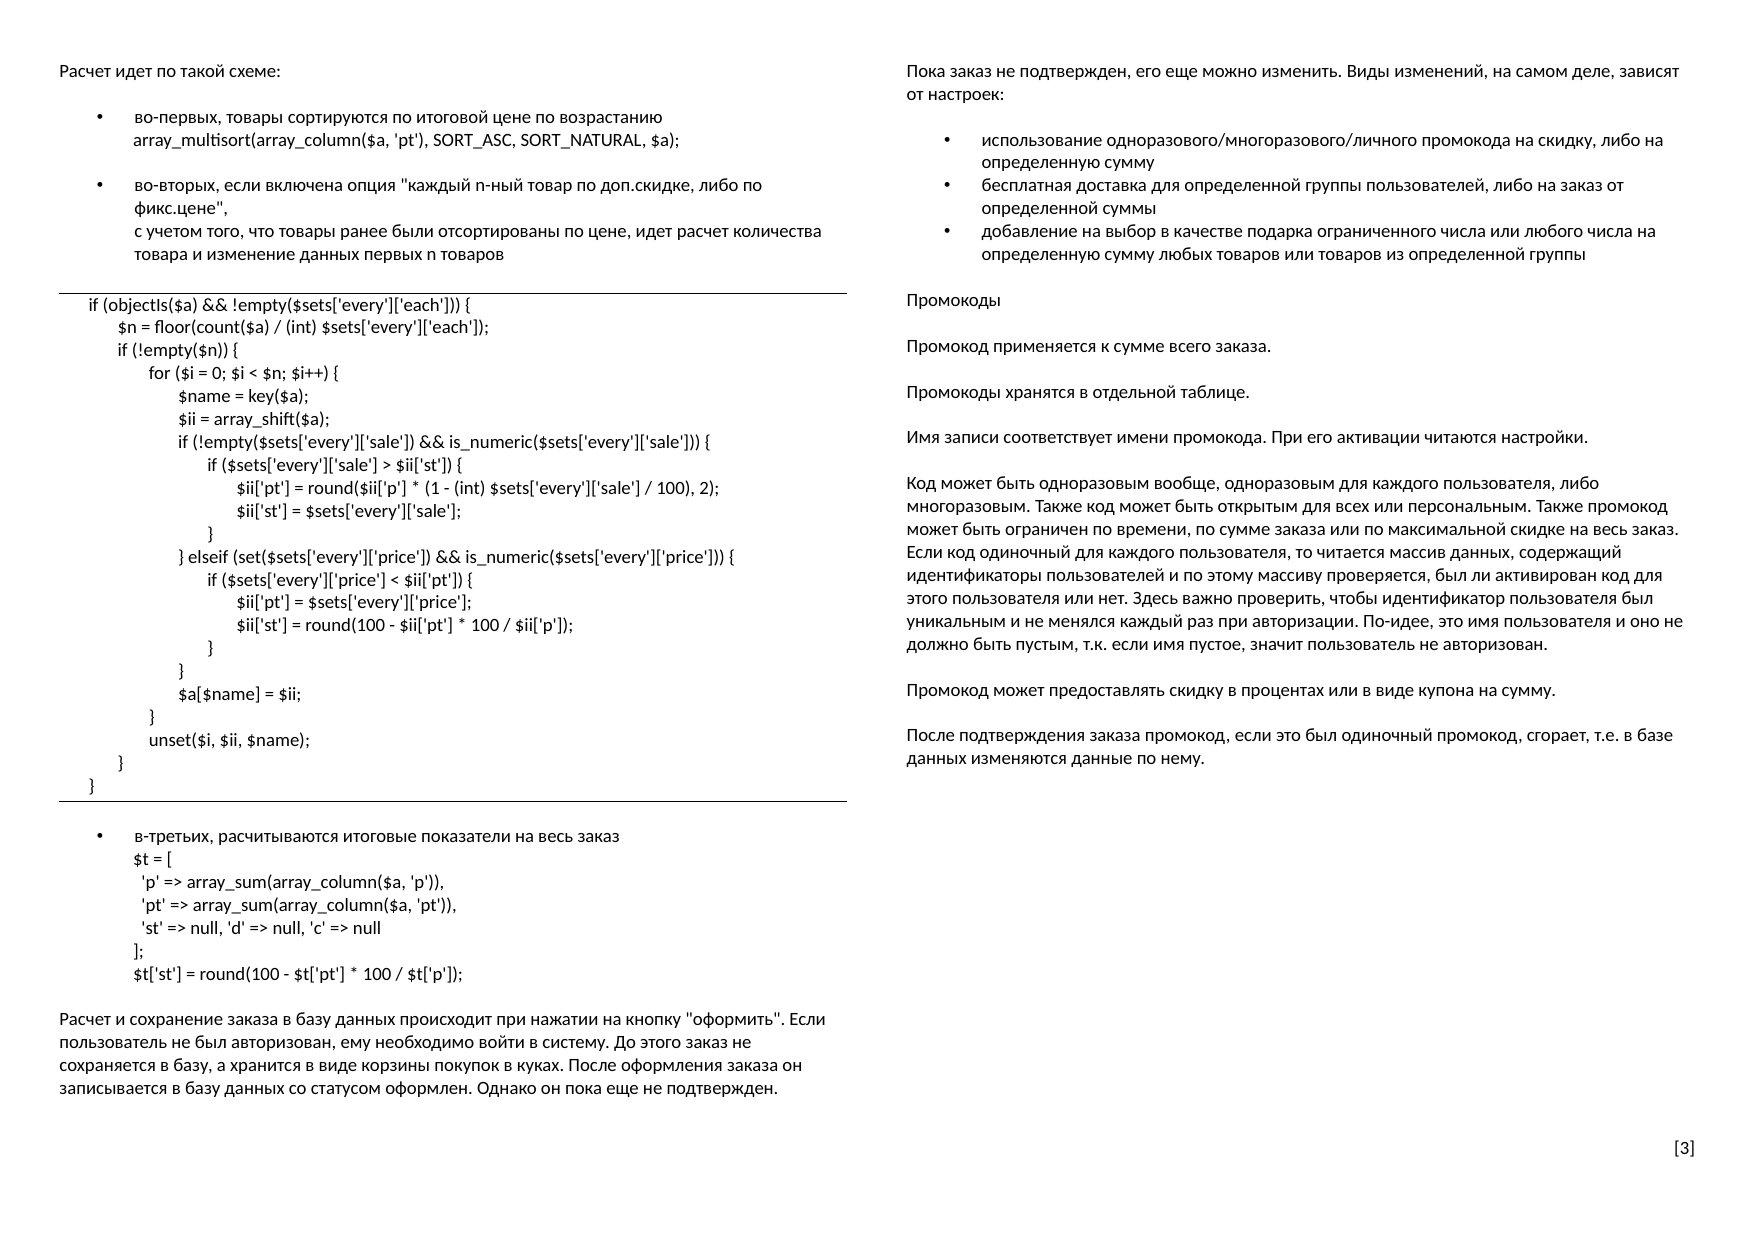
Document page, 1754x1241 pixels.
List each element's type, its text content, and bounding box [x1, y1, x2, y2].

text } [59, 636, 847, 659]
text Промокоды [906, 288, 1695, 311]
text $n = floor(count($a) / (int) $sets['every']['each']); [59, 316, 847, 338]
text Промокод может предоставлять скидку в процентах или в виде купона на сумму. [906, 678, 1695, 701]
text if (objectIs($a) && !empty($sets['every']['each'])) { [59, 294, 847, 316]
text ]; [59, 939, 847, 962]
text Промокод применяется к сумме всего заказа. [906, 334, 1695, 357]
text $ii['pt'] = round($ii['p'] * (1 - (int) $sets['every']['sale'] / 100), 2); [59, 476, 847, 499]
text if ($sets['every']['sale'] > $ii['st']) { [59, 453, 847, 476]
text } [59, 659, 847, 682]
text if (!empty($n)) { [59, 338, 847, 361]
text Код может быть одноразовым вообще, одноразовым для каждого пользователя, либо многоразовым. Также код может быть открытым для всех или персональным. Также промокод может быть ограничен по времени, по сумме заказа или по максимальной скидке на весь заказ. Если код одиночный для каждого пользователя, то читается массив данных, содержащий идентификаторы пользователей и по этому массиву проверяется, был ли активирован код для этого пользователя или нет. Здесь важно проверить, чтобы идентификатор пользователя был уникальным и не менялся каждый раз при авторизации. По-идее, это имя пользователя и оно не должно быть пустым, т.к. если имя пустое, значит пользователь не авторизован. [906, 472, 1695, 655]
list во-первых, товары сортируются по итоговой цене по возрастанию [97, 105, 847, 128]
text $ii['st'] = $sets['every']['sale']; [59, 499, 847, 522]
text } [59, 774, 847, 801]
list использование одноразового/многоразового/личного промокода на скидку, либо на определенную сумму [944, 128, 1695, 174]
text } elseif (set($sets['every']['price']) && is_numeric($sets['every']['price'])) { [59, 545, 847, 568]
text Имя записи соответствует имени промокода. При его активации читаются настройки. [906, 426, 1695, 449]
text for ($i = 0; $i < $n; $i++) { [59, 361, 847, 384]
text Промокоды хранятся в отдельной таблице. [906, 380, 1695, 403]
text $t = [ [59, 847, 847, 870]
text if (!empty($sets['every']['sale']) && is_numeric($sets['every']['sale'])) { [59, 430, 847, 453]
text После подтверждения заказа промокод, если это был одиночный промокод, сгорает, т.е. в базе данных изменяются данные по нему. [906, 724, 1695, 769]
text $ii = array_shift($a); [59, 407, 847, 430]
text $ii['pt'] = $sets['every']['price']; [59, 591, 847, 613]
text Пока заказ не подтвержден, его еще можно изменить. Виды изменений, на самом деле, зависят от настроек: [906, 59, 1695, 105]
text 'pt' => array_sum(array_column($a, 'pt')), [59, 893, 847, 916]
text 'p' => array_sum(array_column($a, 'p')), [59, 870, 847, 893]
list в-третьих, расчитываются итоговые показатели на весь заказ [97, 824, 847, 847]
text $name = key($a); [59, 384, 847, 407]
text $a[$name] = $ii; [59, 682, 847, 705]
text [3] [906, 1136, 1695, 1159]
text } [59, 522, 847, 545]
list бесплатная доставка для определенной группы пользователей, либо на заказ от определенной суммы [944, 174, 1695, 219]
text $ii['st'] = round(100 - $ii['pt'] * 100 / $ii['p']); [59, 613, 847, 636]
list во-вторых, если включена опция "каждый n-ный товар по доп.скидке, либо по фикс.цене", с учетом того, что товары ранее были отсортированы по цене, идет расчет количества товара и изменение данных первых n товаров [97, 174, 847, 265]
text array_multisort(array_column($a, 'pt'), SORT_ASC, SORT_NATURAL, $a); [59, 128, 847, 151]
text unset($i, $ii, $name); [59, 728, 847, 751]
list добавление на выбор в качестве подарка ограниченного числа или любого числа на определенную сумму любых товаров или товаров из определенной группы [944, 219, 1695, 265]
text } [59, 705, 847, 728]
text $t['st'] = round(100 - $t['pt'] * 100 / $t['p']); [59, 962, 847, 985]
text if ($sets['every']['price'] < $ii['pt']) { [59, 568, 847, 591]
text Расчет идет по такой схеме: [59, 59, 847, 82]
text Расчет и сохранение заказа в базу данных происходит при нажатии на кнопку "оформить". Если пользователь не был авторизован, ему необходимо войти в систему. До этого заказ не сохраняется в базу, а хранится в виде корзины покупок в куках. После оформления заказа он записывается в базу данных со статусом оформлен. Однако он пока еще не подтвержден. [59, 1008, 847, 1099]
text } [59, 751, 847, 774]
text 'st' => null, 'd' => null, 'c' => null [59, 916, 847, 939]
